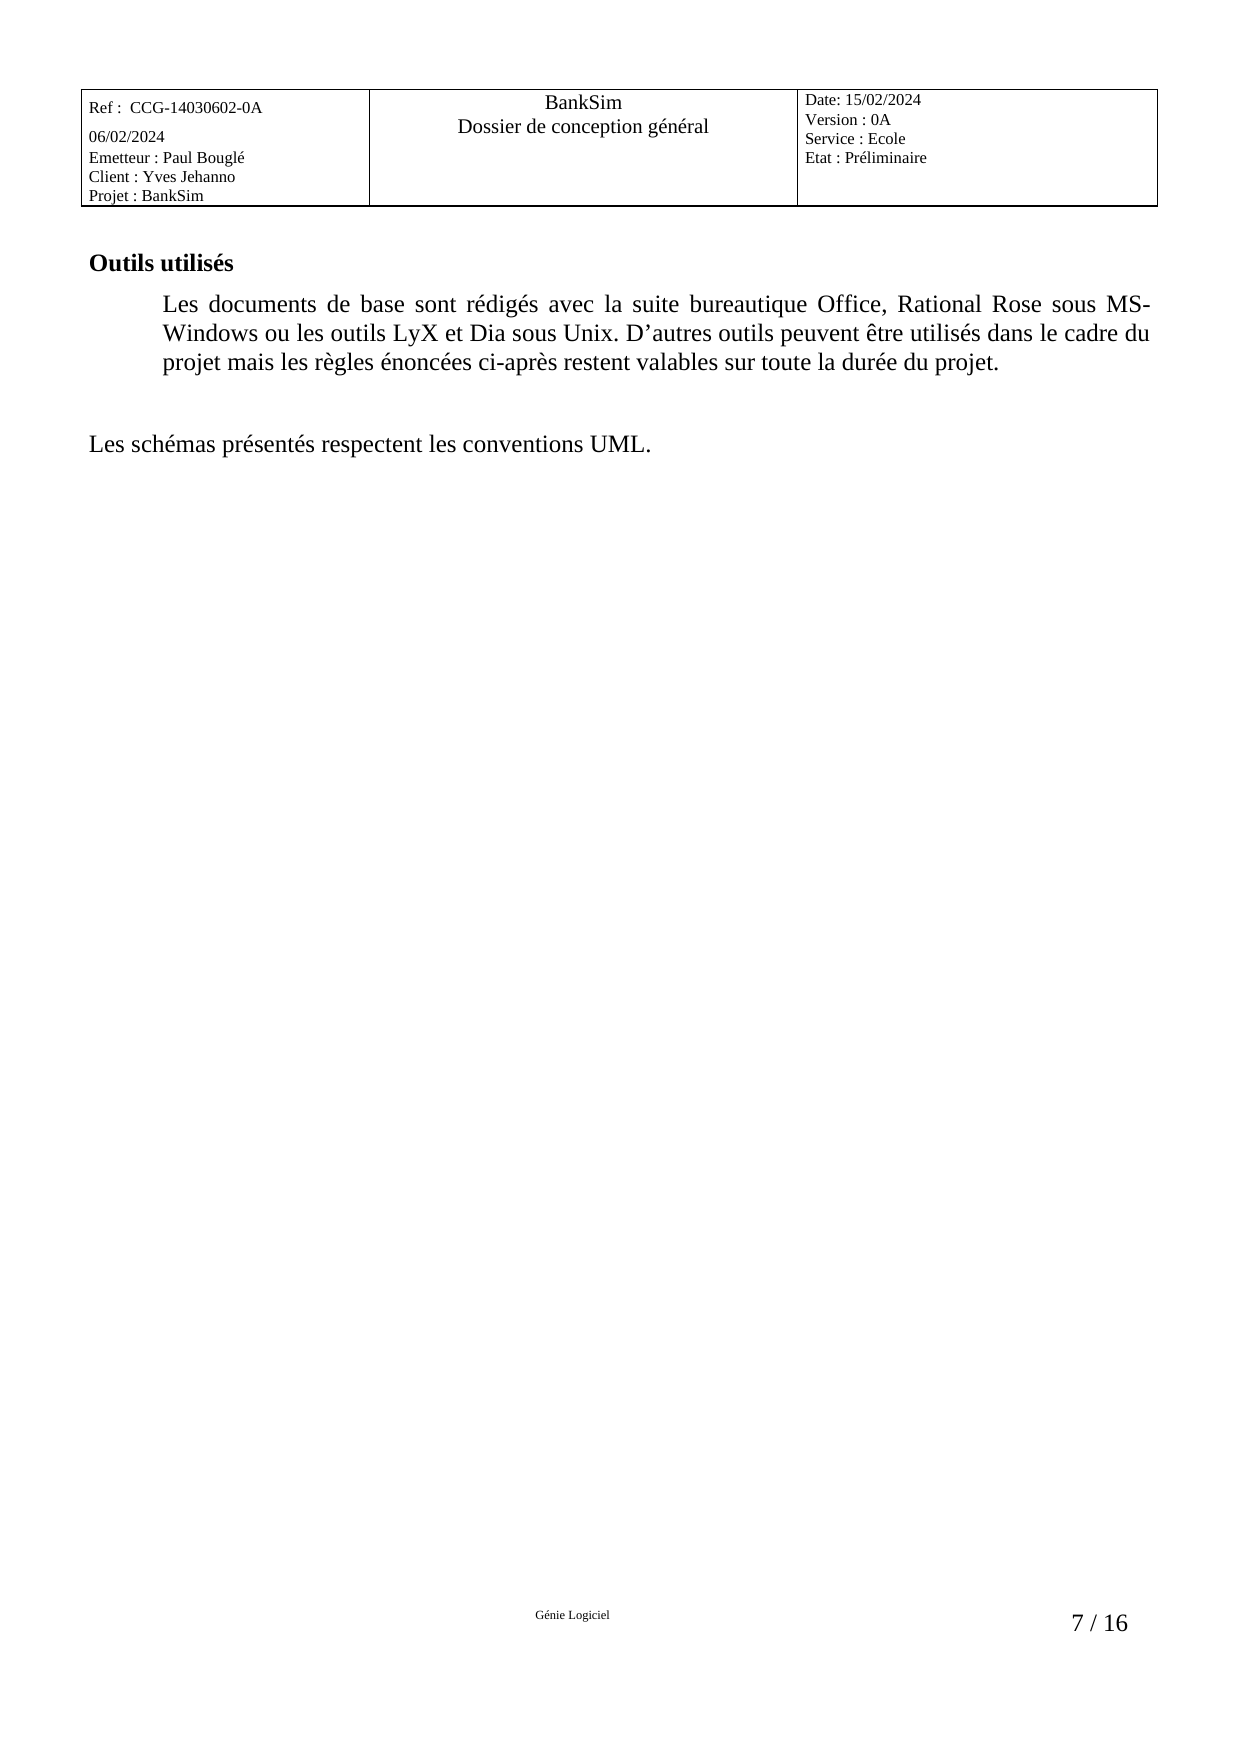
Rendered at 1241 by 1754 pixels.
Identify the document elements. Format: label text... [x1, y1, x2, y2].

subtitle Outils utilisés [89, 248, 1152, 277]
text Les schémas présentés respectent les conventions UML. [89, 429, 1152, 458]
text Les documents de base sont rédigés avec la suite bureautique Office, Rational Rose sous MS-Windows ou les outils LyX et Dia sous Unix. D’autres outils peuvent être utilisés dans le cadre du projet mais les règles énoncées ci-après restent valables sur toute la durée du projet. [162, 289, 1152, 376]
